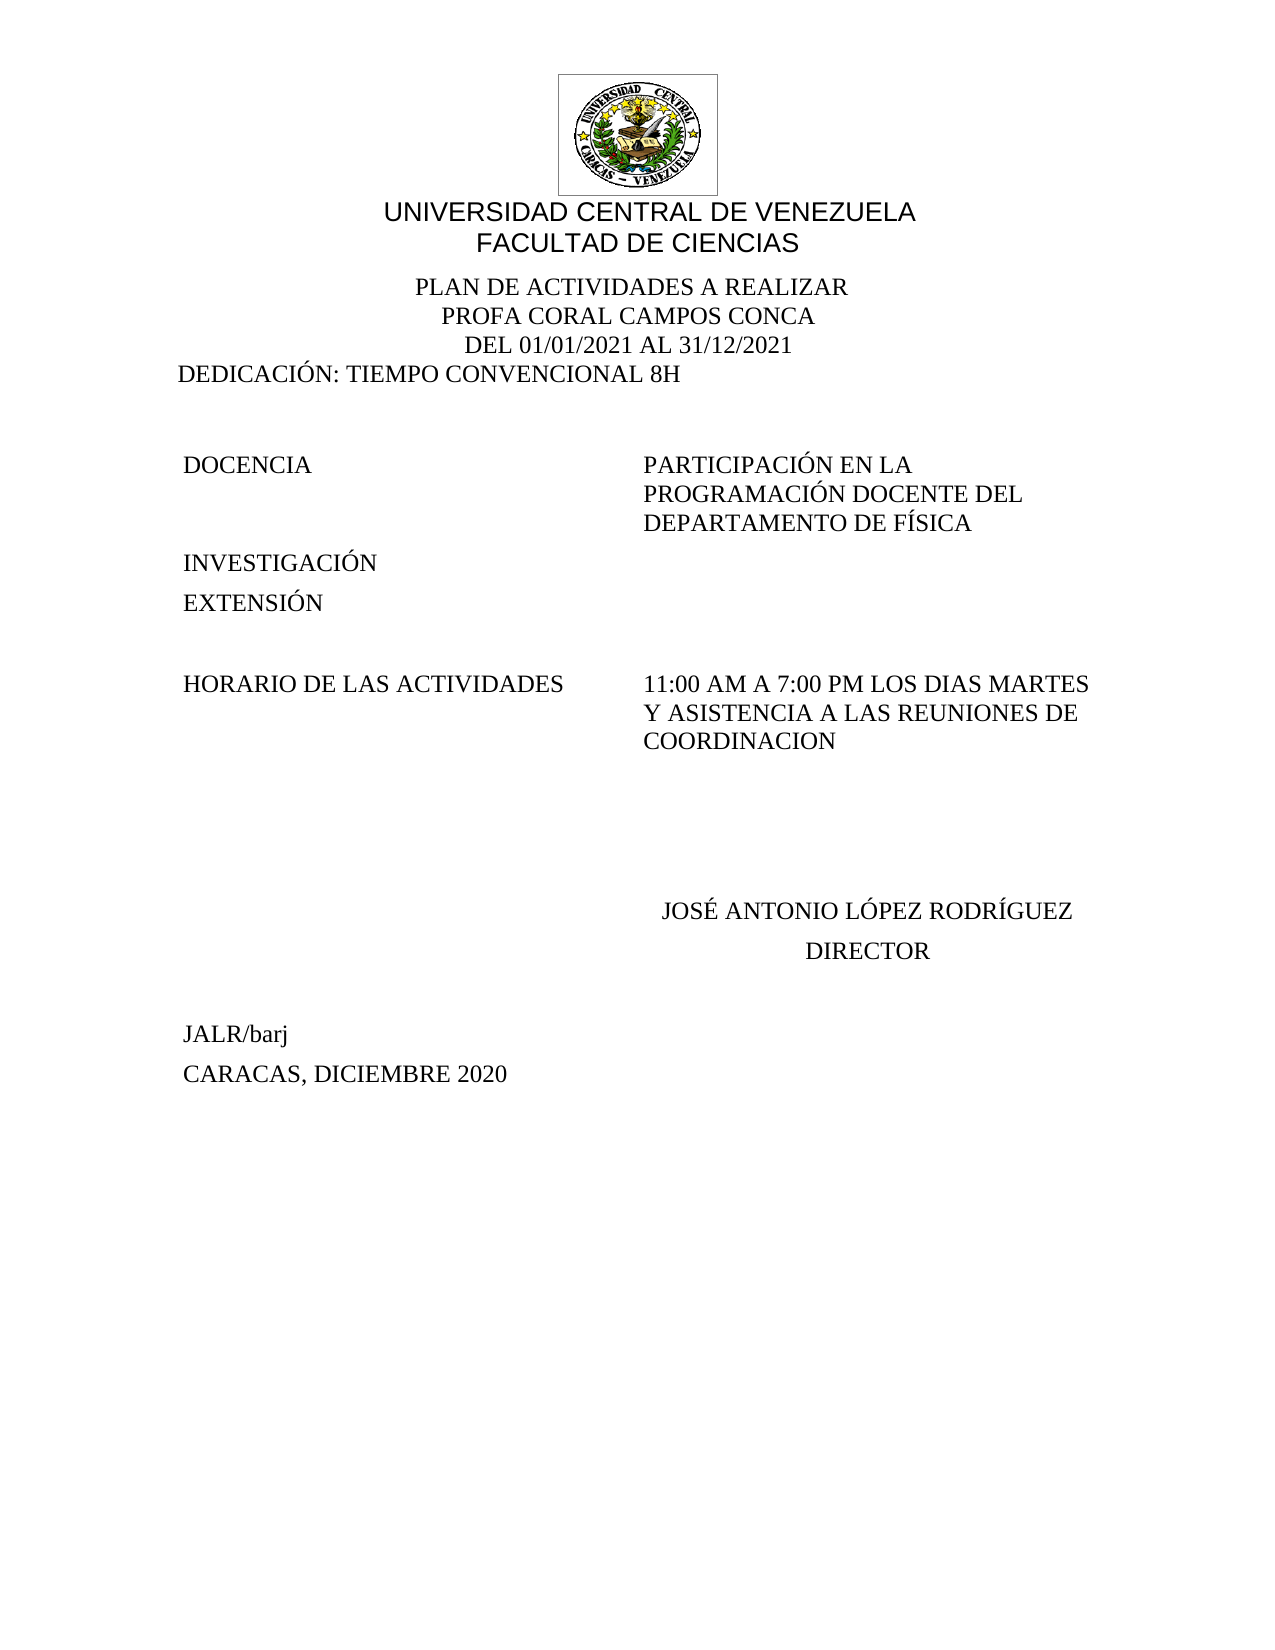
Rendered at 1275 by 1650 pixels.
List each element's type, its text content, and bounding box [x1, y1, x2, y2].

table_cell [638, 1014, 1098, 1054]
text DEL 01/01/2021 al 31/12/2021 [177, 330, 1086, 359]
table_cell extensión [177, 583, 637, 623]
table_cell CARACAS, diciembre 2020 [177, 1054, 637, 1094]
text PROFA Coral Campos Conca [177, 301, 1086, 330]
table_cell [177, 623, 637, 663]
table_cell HORARIO DE LAS ACTIVIDADES [177, 663, 637, 761]
table_header PARTICIPACIÓN EN LA PROGRAMACIÓN DOCENTE DEL DEPARTAMENTO DE FÍSICA [638, 445, 1098, 543]
table_cell [638, 1054, 1098, 1094]
text PLAN DE ACTIVIDADES A REALIZAR [177, 272, 1086, 301]
table_cell [638, 623, 1098, 663]
table_header [177, 847, 637, 930]
table_cell [177, 930, 637, 1014]
table_header DOCENCIA [177, 445, 637, 543]
text dedicación: Tiempo Convencional 8H [177, 359, 1086, 387]
table_cell investigación [177, 543, 637, 583]
table_cell [638, 543, 1098, 583]
table_cell JALR/barj [177, 1014, 637, 1054]
table_cell DIRECTOR [638, 930, 1098, 1014]
table_cell [638, 583, 1098, 623]
table_header JOSÉ ANTONIO LÓPEZ RODRÍGUEZ [638, 847, 1098, 930]
table_cell 11:00 AM A 7:00 PM LOS DIAS MARTES Y ASISTENCIA A LAS REUNIONES DE COORDINACION [638, 663, 1098, 761]
